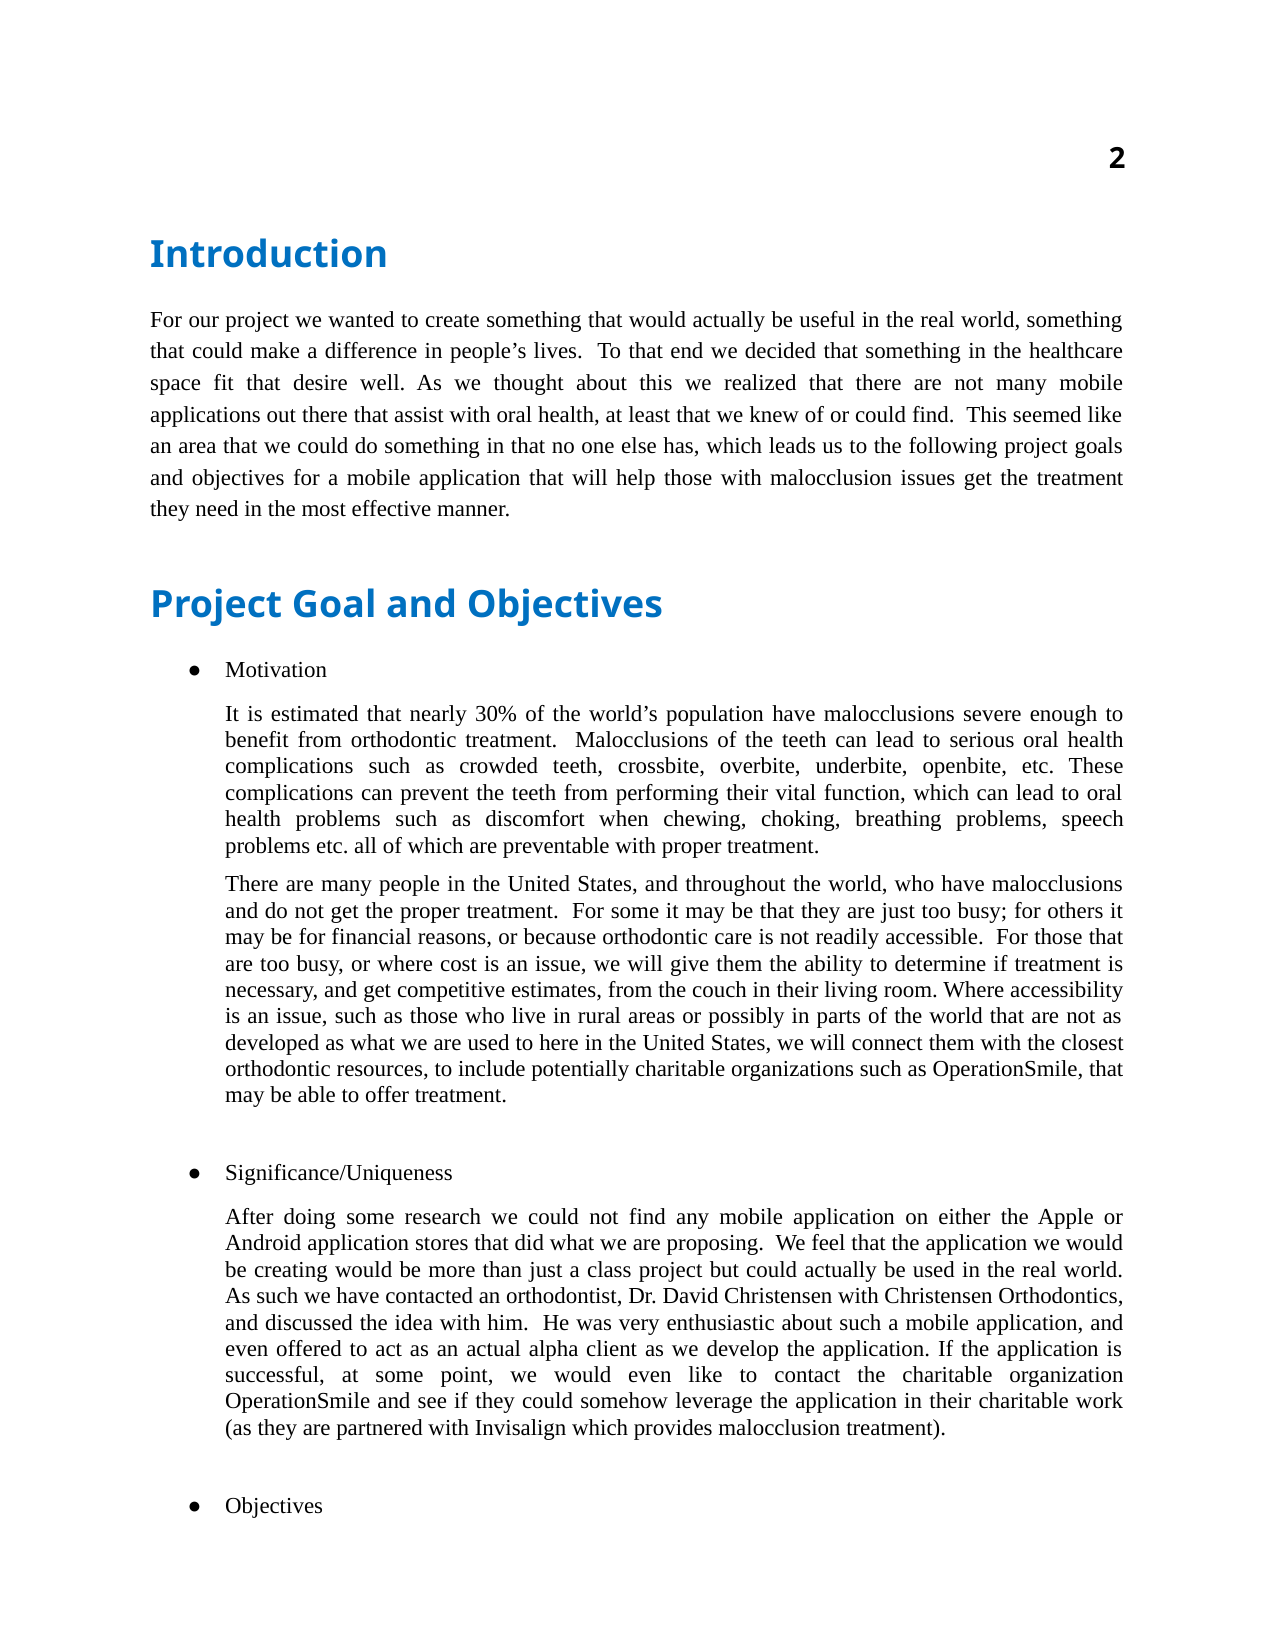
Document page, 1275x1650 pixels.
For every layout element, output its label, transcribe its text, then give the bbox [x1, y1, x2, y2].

text There are many people in the United States, and throughout the world, who have malocclusions and do not get the proper treatment. For some it may be that they are just too busy; for others it may be for financial reasons, or because orthodontic care is not readily accessible. For those that are too busy, or where cost is an issue, we will give them the ability to determine if treatment is necessary, and get competitive estimates, from the couch in their living room. Where accessibility is an issue, such as those who live in rural areas or possibly in parts of the world that are not as developed as what we are used to here in the United States, we will connect them with the closest orthodontic resources, to include potentially charitable organizations such as OperationSmile, that may be able to offer treatment. [225, 871, 1125, 1108]
subtitle Project Goal and Objectives [150, 577, 1125, 628]
text It is estimated that nearly 30% of the world’s population have malocclusions severe enough to benefit from orthodontic treatment. Malocclusions of the teeth can lead to serious oral health complications such as crowded teeth, crossbite, overbite, underbite, openbite, etc. These complications can prevent the teeth from performing their vital function, which can lead to oral health problems such as discomfort when chewing, choking, breathing problems, speech problems etc. all of which are preventable with proper treatment. [225, 700, 1125, 858]
list Motivation [187, 656, 1125, 682]
subtitle Introduction [150, 227, 1125, 278]
list Objectives [187, 1492, 1125, 1518]
text For our project we wanted to create something that would actually be useful in the real world, something that could make a difference in people’s lives. To that end we decided that something in the healthcare space fit that desire well. As we thought about this we realized that there are not many mobile applications out there that assist with oral health, at least that we knew of or could find. This seemed like an area that we could do something in that no one else has, which leads us to the following project goals and objectives for a mobile application that will help those with malocclusion issues get the treatment they need in the most effective manner. [150, 306, 1125, 522]
text After doing some research we could not find any mobile application on either the Apple or Android application stores that did what we are proposing. We feel that the application we would be creating would be more than just a class project but could actually be used in the real world. As such we have contacted an orthodontist, Dr. David Christensen with Christensen Orthodontics, and discussed the idea with him. He was very enthusiastic about such a mobile application, and even offered to act as an actual alpha client as we develop the application. If the application is successful, at some point, we would even like to contact the charitable organization OperationSmile and see if they could somehow leverage the application in their charitable work (as they are partnered with Invisalign which provides malocclusion treatment). [225, 1203, 1125, 1440]
list Significance/Uniqueness [187, 1159, 1125, 1185]
